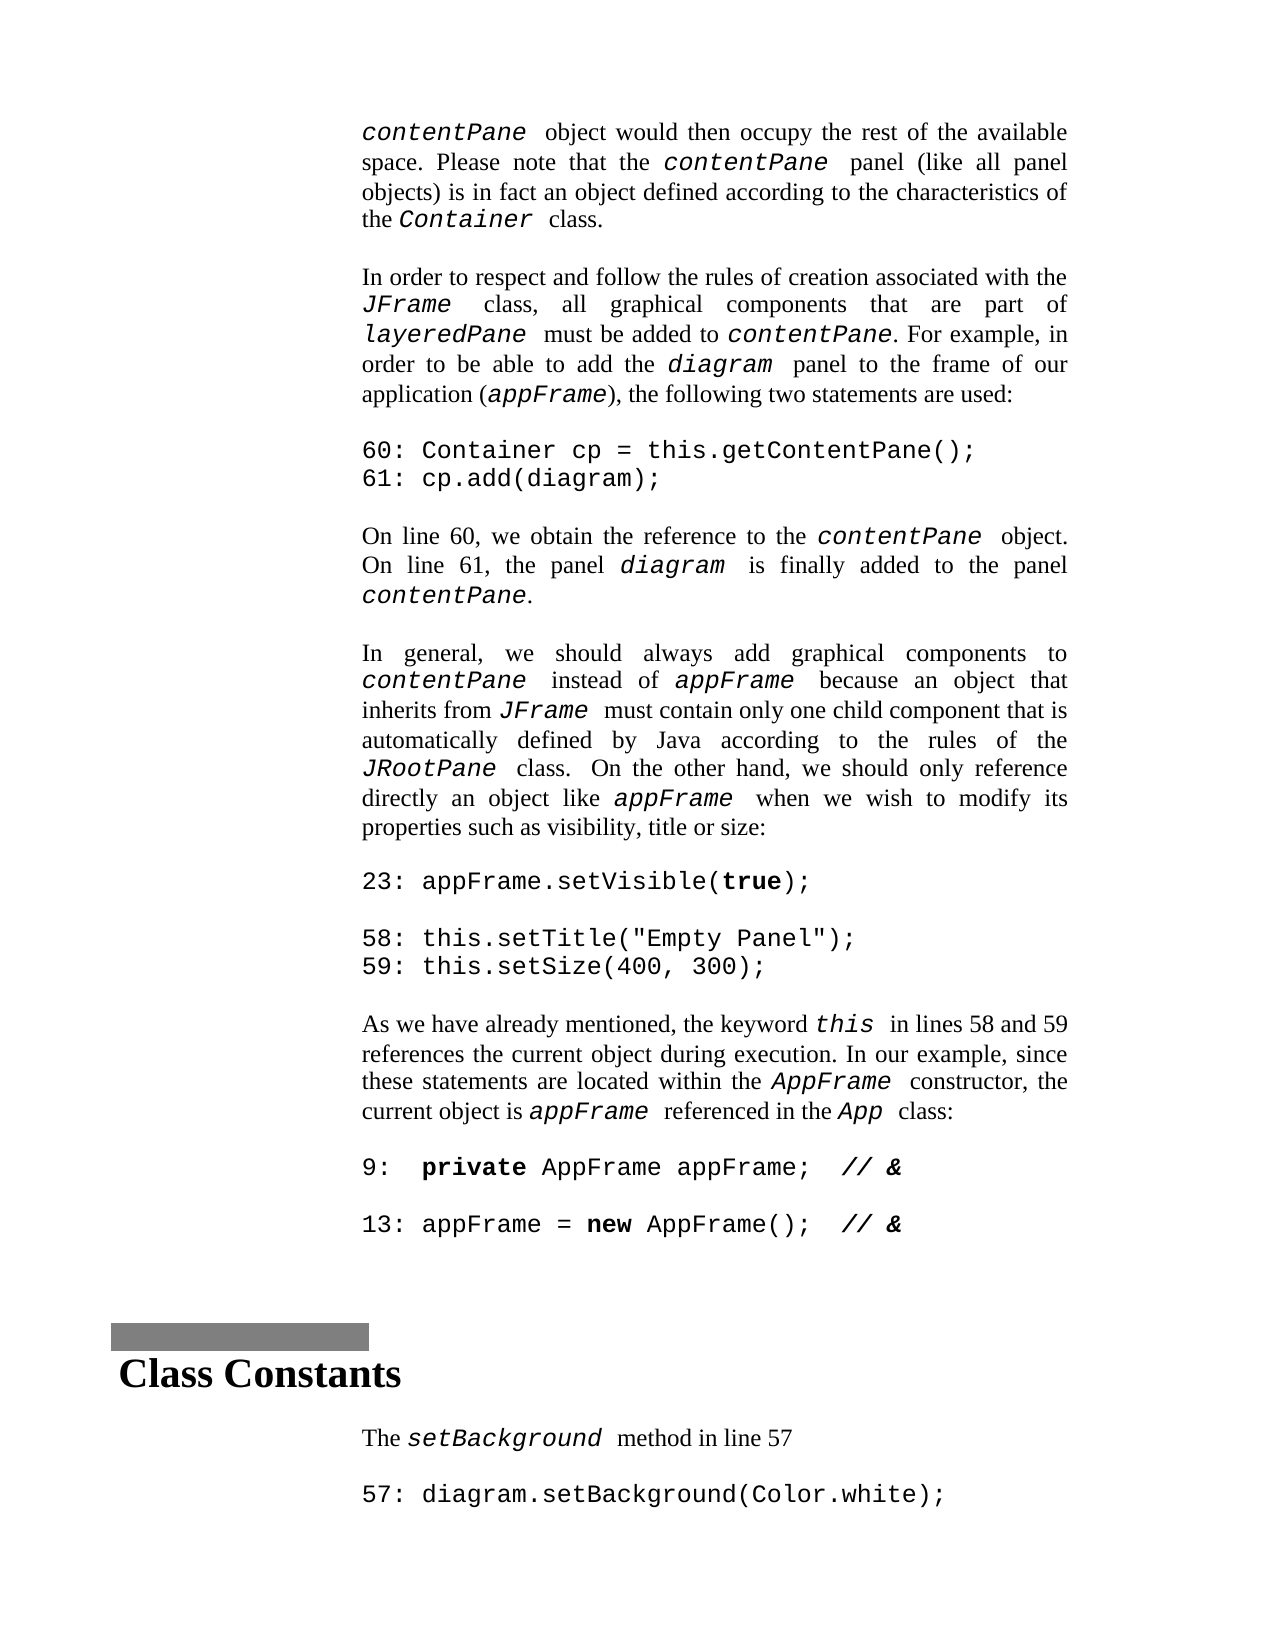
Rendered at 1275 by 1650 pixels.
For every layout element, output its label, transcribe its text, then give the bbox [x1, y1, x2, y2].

table_header [111, 639, 354, 841]
table_header [111, 1155, 354, 1240]
table_header The setBackground method in line 57 [354, 1425, 1075, 1454]
table_header [111, 522, 354, 611]
table_header 60: Container cp = this.getContentPane(); 61: cp.add(diagram); [354, 438, 1075, 494]
table_header [111, 1323, 369, 1351]
subtitle Class Constants [118, 1351, 1157, 1397]
table_header On line 60, we obtain the reference to the contentPane object. On line 61, the panel diagram is finally added to the panel contentPane. [354, 522, 1075, 611]
table_header 9: private AppFrame appFrame; // & 13: appFrame = new AppFrame(); // & [354, 1155, 1075, 1240]
table_header 57: diagram.setBackground(Color.white); [354, 1482, 1075, 1510]
table_header [111, 118, 354, 235]
table_header [111, 263, 354, 410]
table_header 23: appFrame.setVisible(true); 58: this.setTitle("Empty Panel"); 59: this.setSize(400, 300); [354, 869, 1075, 982]
table_header [111, 1425, 354, 1454]
table_header In order to respect and follow the rules of creation associated with the JFrame class, all graphical components that are part of layeredPane must be added to contentPane. For example, in order to be able to add the diagram panel to the frame of our application (appFrame), the following two statements are used: [354, 263, 1075, 410]
table_header In general, we should always add graphical components to contentPane instead of appFrame because an object that inherits from JFrame must contain only one child component that is automatically defined by Java according to the rules of the JRootPane class. On the other hand, we should only reference directly an object like appFrame when we wish to modify its properties such as visibility, title or size: [354, 639, 1075, 841]
table_header [111, 1482, 354, 1510]
table_header contentPane object would then occupy the rest of the available space. Please note that the contentPane panel (like all panel objects) is in fact an object defined according to the characteristics of the Container class. [354, 118, 1075, 235]
table_header As we have already mentioned, the keyword this in lines 58 and 59 references the current object during execution. In our example, since these statements are located within the AppFrame constructor, the current object is appFrame referenced in the App class: [354, 1010, 1075, 1127]
table_header [111, 869, 354, 982]
table_header [111, 438, 354, 494]
table_header [111, 1010, 354, 1127]
